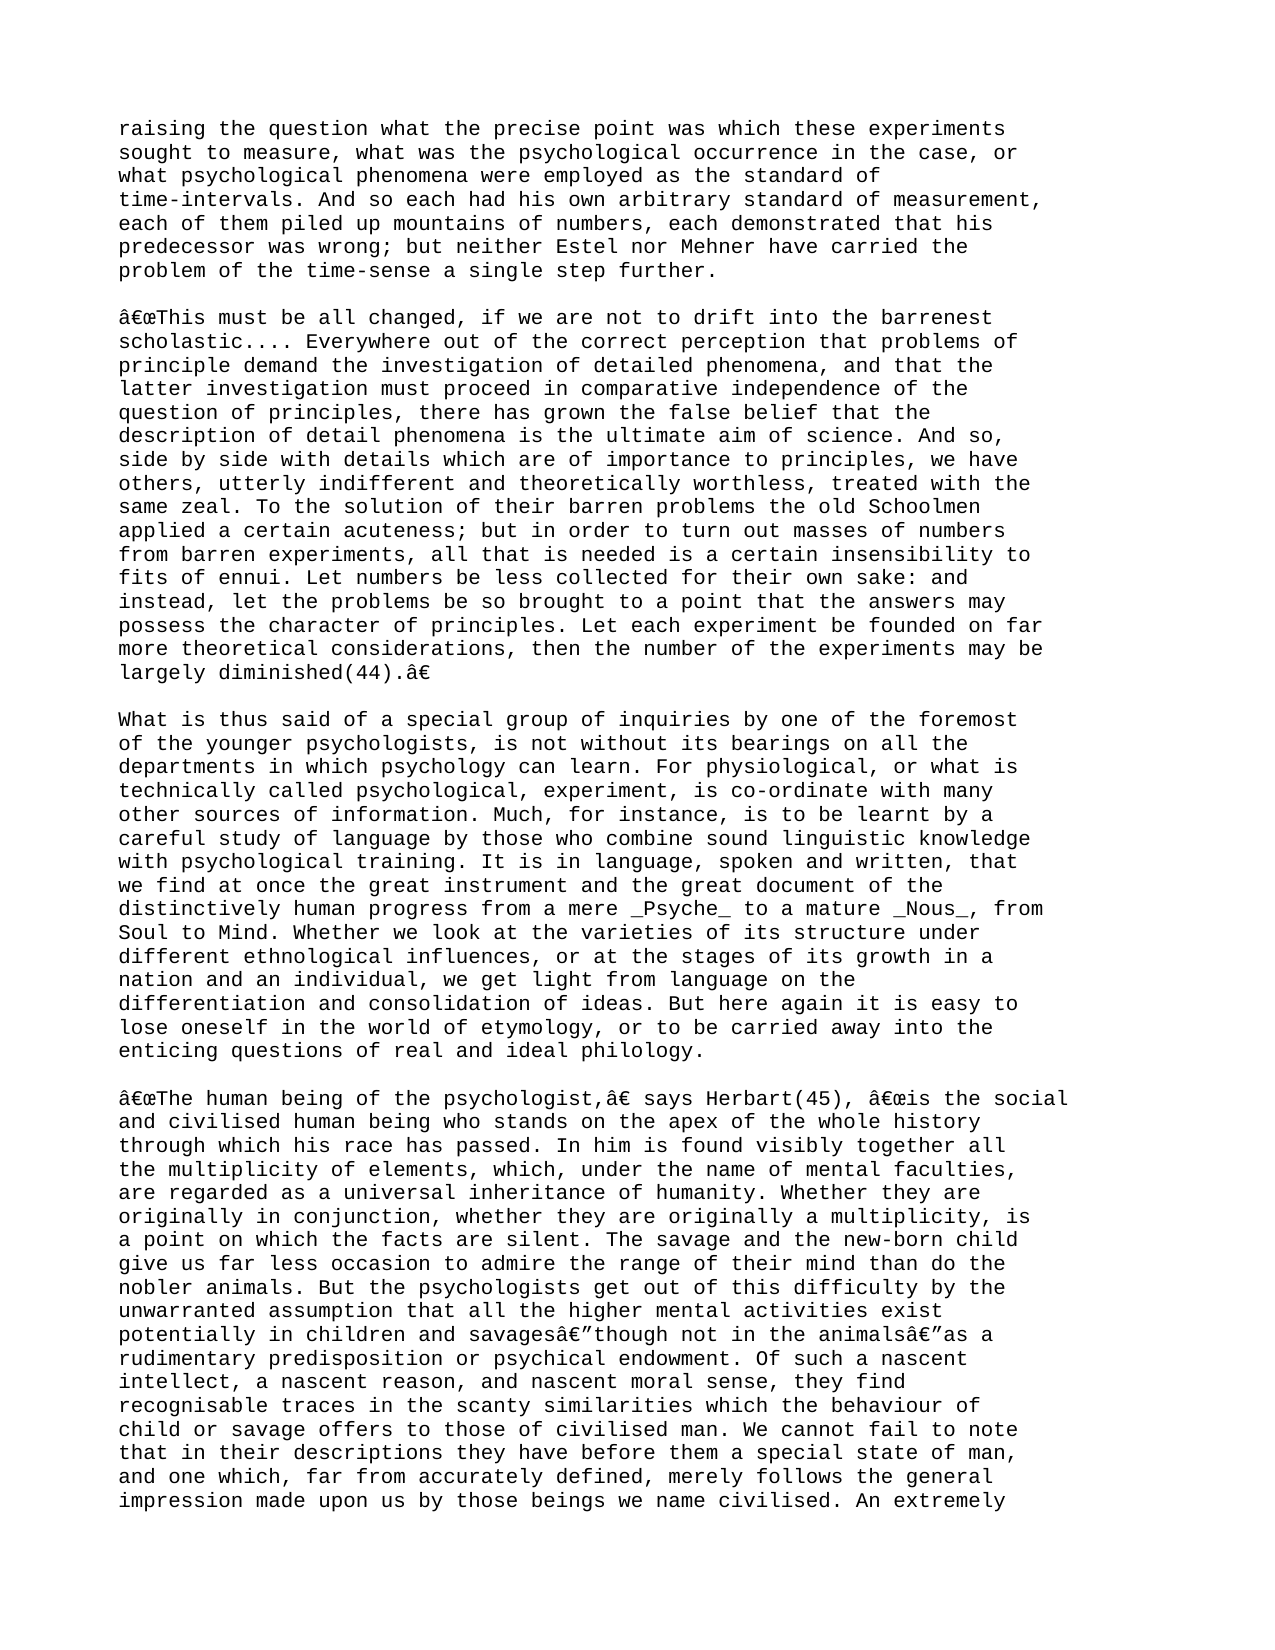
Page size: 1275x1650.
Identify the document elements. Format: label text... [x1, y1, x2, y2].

text and civilised human being who stands on the apex of the whole history [118, 1111, 1157, 1135]
text â€œThe human being of the psychologist,â€ says Herbart(45), â€œis the social [118, 1088, 1157, 1111]
text careful study of language by those who combine sound linguistic knowledge [118, 827, 1157, 851]
text from barren experiments, all that is needed is a certain insensibility to [118, 544, 1157, 567]
text are regarded as a universal inheritance of humanity. Whether they are [118, 1182, 1157, 1206]
text impression made upon us by those beings we name civilised. An extremely [118, 1489, 1157, 1513]
text Soul to Mind. Whether we look at the varieties of its structure under [118, 922, 1157, 946]
text we find at once the great instrument and the great document of the [118, 875, 1157, 898]
text same zeal. To the solution of their barren problems the old Schoolmen [118, 496, 1157, 520]
text nation and an individual, we get light from language on the [118, 969, 1157, 993]
text applied a certain acuteness; but in order to turn out masses of numbers [118, 520, 1157, 544]
text description of detail phenomena is the ultimate aim of science. And so, [118, 426, 1157, 449]
text scholastic.... Everywhere out of the correct perception that problems of [118, 331, 1157, 354]
text originally in conjunction, whether they are originally a multiplicity, is [118, 1206, 1157, 1229]
text potentially in children and savagesâ€”though not in the animalsâ€”as a [118, 1324, 1157, 1348]
text what psychological phenomena were employed as the standard of [118, 165, 1157, 189]
text of the younger psychologists, is not without its bearings on all the [118, 733, 1157, 757]
text fits of ennui. Let numbers be less collected for their own sake: and [118, 567, 1157, 591]
text sought to measure, what was the psychological occurrence in the case, or [118, 142, 1157, 165]
text different ethnological influences, or at the stages of its growth in a [118, 946, 1157, 969]
text â€œThis must be all changed, if we are not to drift into the barrenest [118, 307, 1157, 331]
text departments in which psychology can learn. For physiological, or what is [118, 757, 1157, 780]
text other sources of information. Much, for instance, is to be learnt by a [118, 804, 1157, 827]
text time-intervals. And so each had his own arbitrary standard of measurement, [118, 189, 1157, 213]
text through which his race has passed. In him is found visibly together all [118, 1135, 1157, 1158]
text lose oneself in the world of etymology, or to be carried away into the [118, 1017, 1157, 1040]
text nobler animals. But the psychologists get out of this difficulty by the [118, 1277, 1157, 1300]
text the multiplicity of elements, which, under the name of mental faculties, [118, 1158, 1157, 1182]
text enticing questions of real and ideal philology. [118, 1040, 1157, 1064]
text that in their descriptions they have before them a special state of man, [118, 1442, 1157, 1466]
text latter investigation must proceed in comparative independence of the [118, 378, 1157, 402]
text question of principles, there has grown the false belief that the [118, 402, 1157, 426]
text predecessor was wrong; but neither Estel nor Mehner have carried the [118, 236, 1157, 260]
text principle demand the investigation of detailed phenomena, and that the [118, 354, 1157, 378]
text raising the question what the precise point was which these experiments [118, 118, 1157, 142]
text intellect, a nascent reason, and nascent moral sense, they find [118, 1371, 1157, 1395]
text distinctively human progress from a mere _Psyche_ to a mature _Nous_, from [118, 898, 1157, 922]
text problem of the time-sense a single step further. [118, 260, 1157, 284]
text instead, let the problems be so brought to a point that the answers may [118, 591, 1157, 615]
text technically called psychological, experiment, is co-ordinate with many [118, 780, 1157, 804]
text rudimentary predisposition or psychical endowment. Of such a nascent [118, 1348, 1157, 1371]
text possess the character of principles. Let each experiment be founded on far [118, 615, 1157, 638]
text side by side with details which are of importance to principles, we have [118, 449, 1157, 473]
text give us far less occasion to admire the range of their mind than do the [118, 1253, 1157, 1277]
text each of them piled up mountains of numbers, each demonstrated that his [118, 213, 1157, 236]
text recognisable traces in the scanty similarities which the behaviour of [118, 1395, 1157, 1419]
text more theoretical considerations, then the number of the experiments may be [118, 638, 1157, 662]
text a point on which the facts are silent. The savage and the new-born child [118, 1229, 1157, 1253]
text differentiation and consolidation of ideas. But here again it is easy to [118, 993, 1157, 1017]
text unwarranted assumption that all the higher mental activities exist [118, 1300, 1157, 1324]
text largely diminished(44).â€ [118, 662, 1157, 686]
text others, utterly indifferent and theoretically worthless, treated with the [118, 473, 1157, 496]
text with psychological training. It is in language, spoken and written, that [118, 851, 1157, 875]
text and one which, far from accurately defined, merely follows the general [118, 1466, 1157, 1489]
text What is thus said of a special group of inquiries by one of the foremost [118, 709, 1157, 733]
text child or savage offers to those of civilised man. We cannot fail to note [118, 1419, 1157, 1442]
